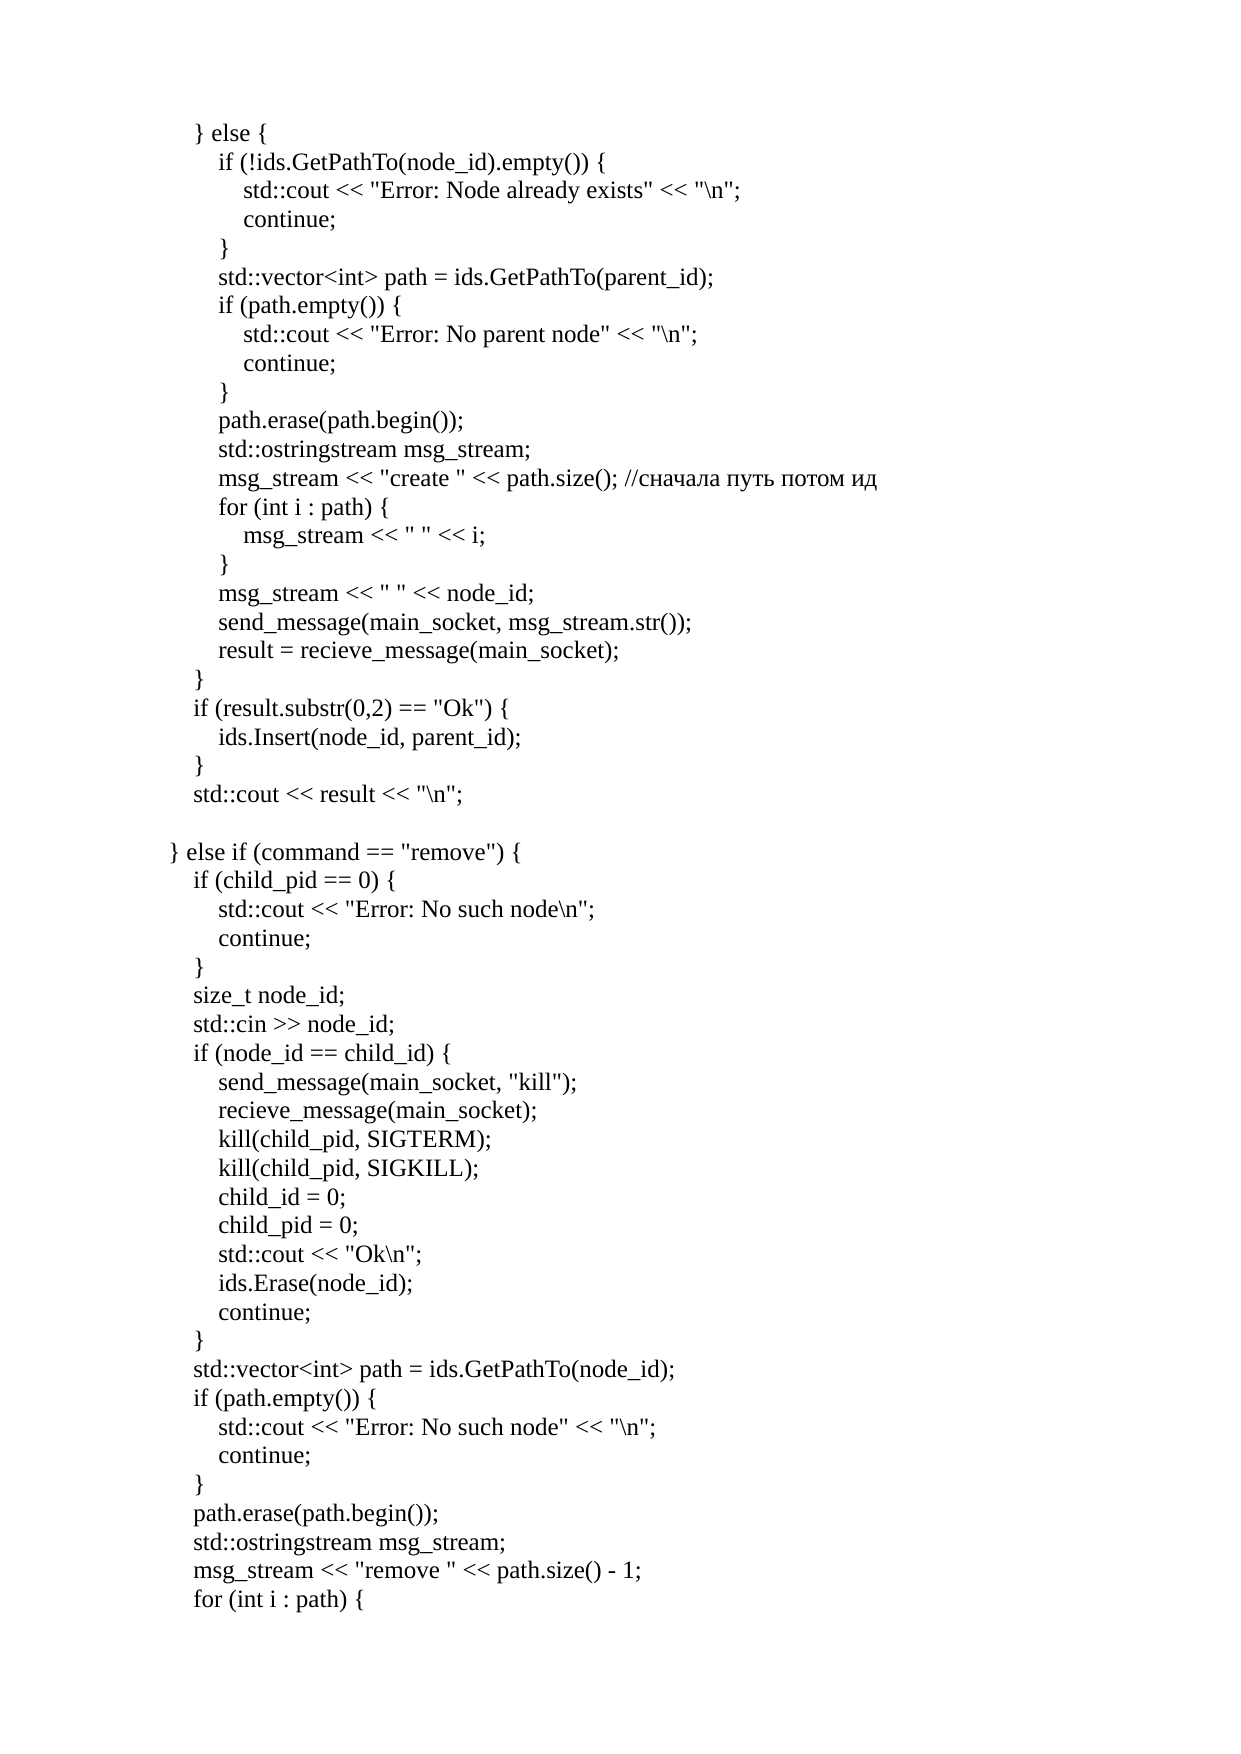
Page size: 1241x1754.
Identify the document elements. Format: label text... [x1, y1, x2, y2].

text if (!ids.GetPathTo(node_id).empty()) { [118, 147, 1122, 176]
text msg_stream << "create " << path.size(); //сначала путь потом ид [118, 463, 1122, 492]
text result = recieve_message(main_socket); [118, 636, 1122, 664]
text path.erase(path.begin()); [118, 1498, 1122, 1527]
text kill(child_pid, SIGKILL); [118, 1153, 1122, 1182]
text } [118, 233, 1122, 262]
text for (int i : path) { [118, 1584, 1122, 1613]
text } [118, 751, 1122, 779]
text std::ostringstream msg_stream; [118, 1527, 1122, 1556]
text continue; [118, 923, 1122, 952]
text if (result.substr(0,2) == "Ok") { [118, 693, 1122, 722]
text for (int i : path) { [118, 492, 1122, 521]
text continue; [118, 348, 1122, 377]
text } [118, 664, 1122, 693]
text std::cout << "Error: No such node" << "\n"; [118, 1412, 1122, 1441]
text send_message(main_socket, "kill"); [118, 1067, 1122, 1096]
text std::cout << "Error: Node already exists" << "\n"; [118, 176, 1122, 204]
text recieve_message(main_socket); [118, 1096, 1122, 1124]
text child_id = 0; [118, 1182, 1122, 1211]
text } [118, 1326, 1122, 1354]
text std::cout << result << "\n"; [118, 779, 1122, 808]
text } [118, 952, 1122, 981]
text if (child_pid == 0) { [118, 866, 1122, 894]
text if (path.empty()) { [118, 1383, 1122, 1412]
text child_pid = 0; [118, 1211, 1122, 1239]
text } [118, 377, 1122, 406]
text send_message(main_socket, msg_stream.str()); [118, 607, 1122, 636]
text std::cout << "Ok\n"; [118, 1239, 1122, 1268]
text if (path.empty()) { [118, 291, 1122, 319]
text continue; [118, 1297, 1122, 1326]
text ids.Insert(node_id, parent_id); [118, 722, 1122, 751]
text msg_stream << " " << node_id; [118, 578, 1122, 607]
text std::cout << "Error: No such node\n"; [118, 894, 1122, 923]
text msg_stream << "remove " << path.size() - 1; [118, 1556, 1122, 1584]
text ids.Erase(node_id); [118, 1268, 1122, 1297]
text msg_stream << " " << i; [118, 521, 1122, 549]
text } else if (command == "remove") { [118, 837, 1122, 866]
text size_t node_id; [118, 981, 1122, 1009]
text } [118, 549, 1122, 578]
text } else { [118, 118, 1122, 147]
text path.erase(path.begin()); [118, 406, 1122, 434]
text kill(child_pid, SIGTERM); [118, 1124, 1122, 1153]
text } [118, 1469, 1122, 1498]
text continue; [118, 204, 1122, 233]
text continue; [118, 1441, 1122, 1469]
text std::cin >> node_id; [118, 1009, 1122, 1038]
text std::ostringstream msg_stream; [118, 434, 1122, 463]
text std::cout << "Error: No parent node" << "\n"; [118, 319, 1122, 348]
text std::vector<int> path = ids.GetPathTo(node_id); [118, 1354, 1122, 1383]
text std::vector<int> path = ids.GetPathTo(parent_id); [118, 262, 1122, 291]
text if (node_id == child_id) { [118, 1038, 1122, 1067]
